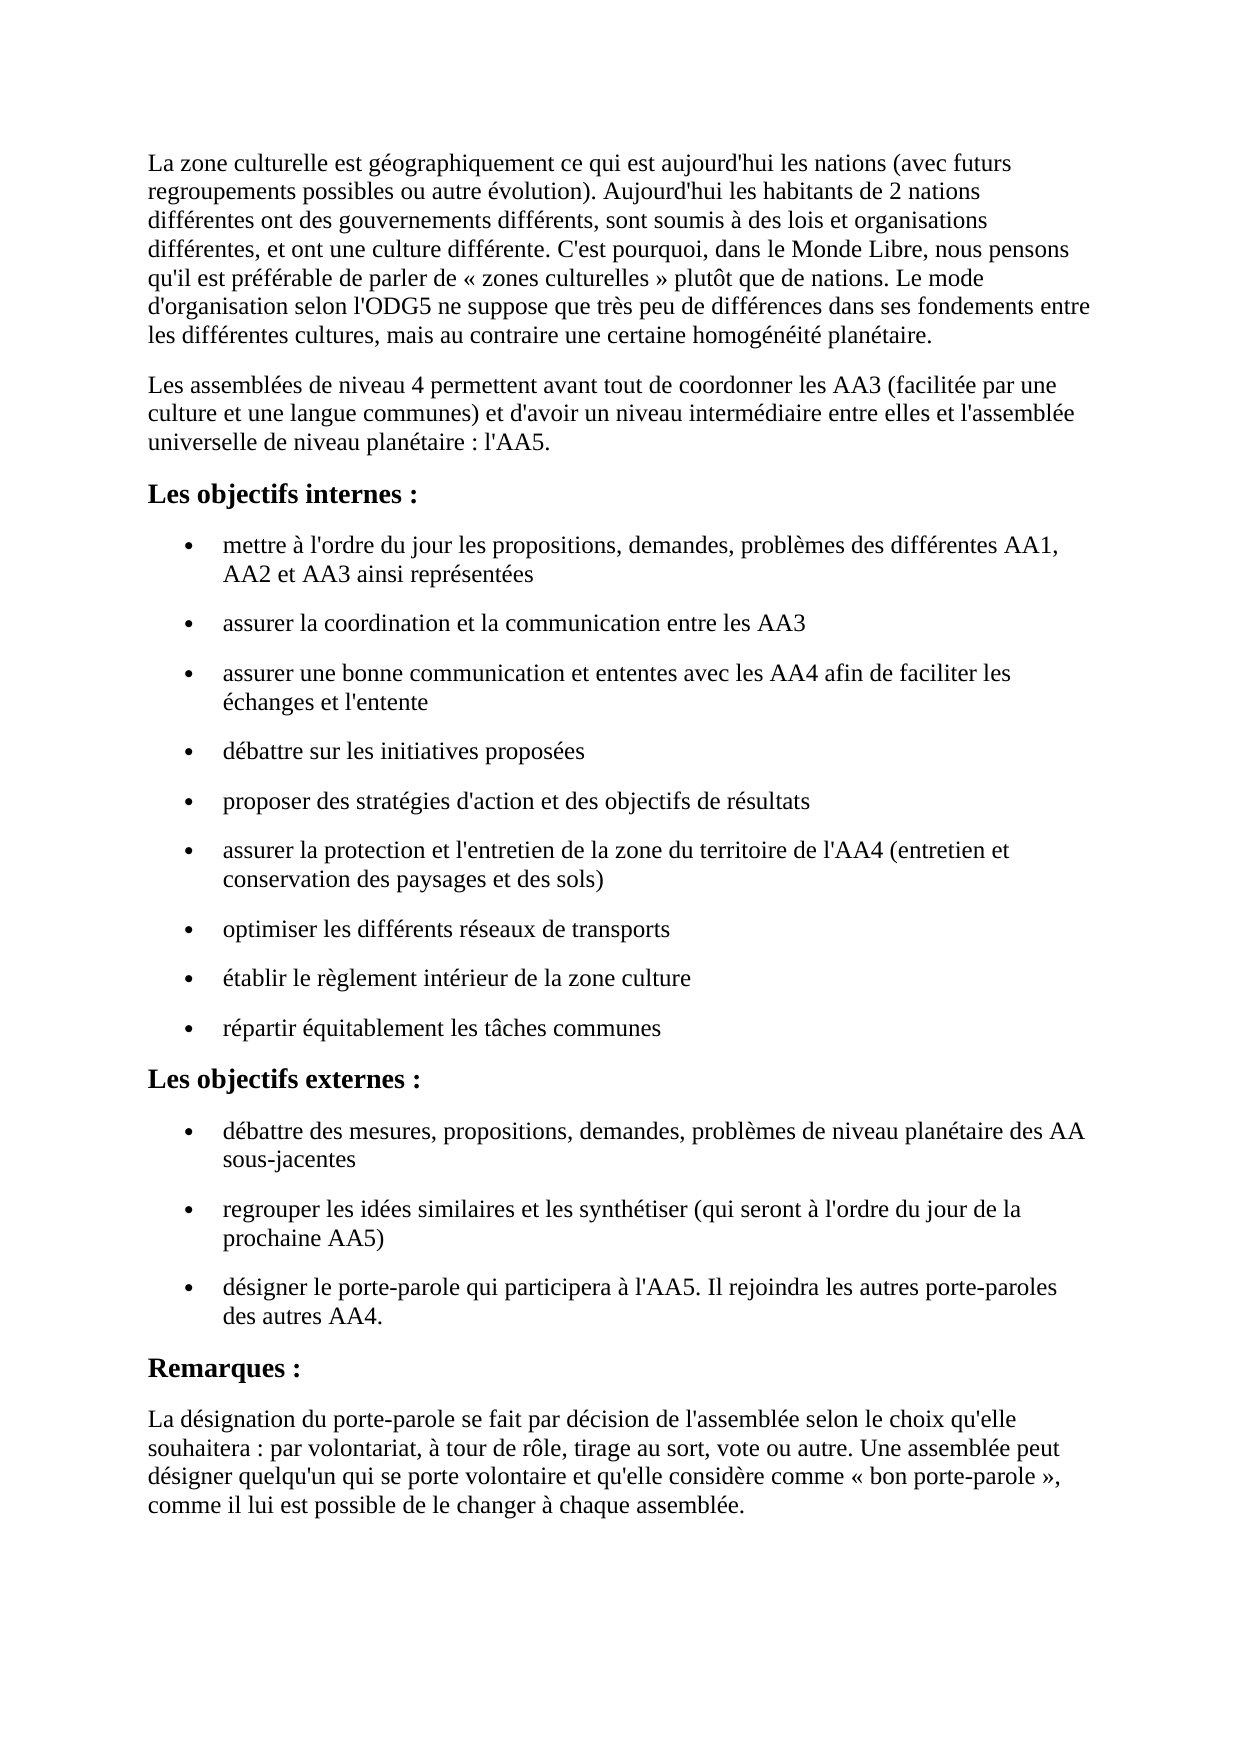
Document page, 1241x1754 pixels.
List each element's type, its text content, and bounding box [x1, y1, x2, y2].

list assurer la protection et l'entretien de la zone du territoire de l'AA4 (entretien et conservation des paysages et des sols) [185, 835, 1093, 893]
subtitle Remarques : [148, 1351, 1093, 1383]
list assurer une bonne communication et ententes avec les AA4 afin de faciliter les échanges et l'entente [185, 658, 1093, 715]
text La désignation du porte-parole se fait par décision de l'assemblée selon le choix qu'elle souhaitera : par volontariat, à tour de rôle, tirage au sort, vote ou autre. Une assemblée peut désigner quelqu'un qui se porte volontaire et qu'elle considère comme « bon porte-parole », comme il lui est possible de le changer à chaque assemblée. [148, 1404, 1093, 1519]
list débattre des mesures, propositions, demandes, problèmes de niveau planétaire des AA sous-jacentes [185, 1116, 1093, 1173]
list établir le règlement intérieur de la zone culture [185, 963, 1093, 992]
list regrouper les idées similaires et les synthétiser (qui seront à l'ordre du jour de la prochaine AA5) [185, 1194, 1093, 1252]
subtitle Les objectifs externes : [148, 1062, 1093, 1095]
text Les assemblées de niveau 4 permettent avant tout de coordonner les AA3 (facilitée par une culture et une langue communes) et d'avoir un niveau intermédiaire entre elles et l'assemblée universelle de niveau planétaire : l'AA5. [148, 370, 1093, 456]
list répartir équitablement les tâches communes [185, 1013, 1093, 1042]
list optimiser les différents réseaux de transports [185, 914, 1093, 942]
list assurer la coordination et la communication entre les AA3 [185, 608, 1093, 637]
list désigner le porte-parole qui participera à l'AA5. Il rejoindra les autres porte-paroles des autres AA4. [185, 1272, 1093, 1330]
list mettre à l'ordre du jour les propositions, demandes, problèmes des différentes AA1, AA2 et AA3 ainsi représentées [185, 530, 1093, 587]
text La zone culturelle est géographiquement ce qui est aujourd'hui les nations (avec futurs regroupements possibles ou autre évolution). Aujourd'hui les habitants de 2 nations différentes ont des gouvernements différents, sont soumis à des lois et organisations différentes, et ont une culture différente. C'est pourquoi, dans le Monde Libre, nous pensons qu'il est préférable de parler de « zones culturelles » plutôt que de nations. Le mode d'organisation selon l'ODG5 ne suppose que très peu de différences dans ses fondements entre les différentes cultures, mais au contraire une certaine homogénéité planétaire. [148, 148, 1093, 349]
list proposer des stratégies d'action et des objectifs de résultats [185, 786, 1093, 814]
subtitle Les objectifs internes : [148, 477, 1093, 509]
list débattre sur les initiatives proposées [185, 736, 1093, 765]
